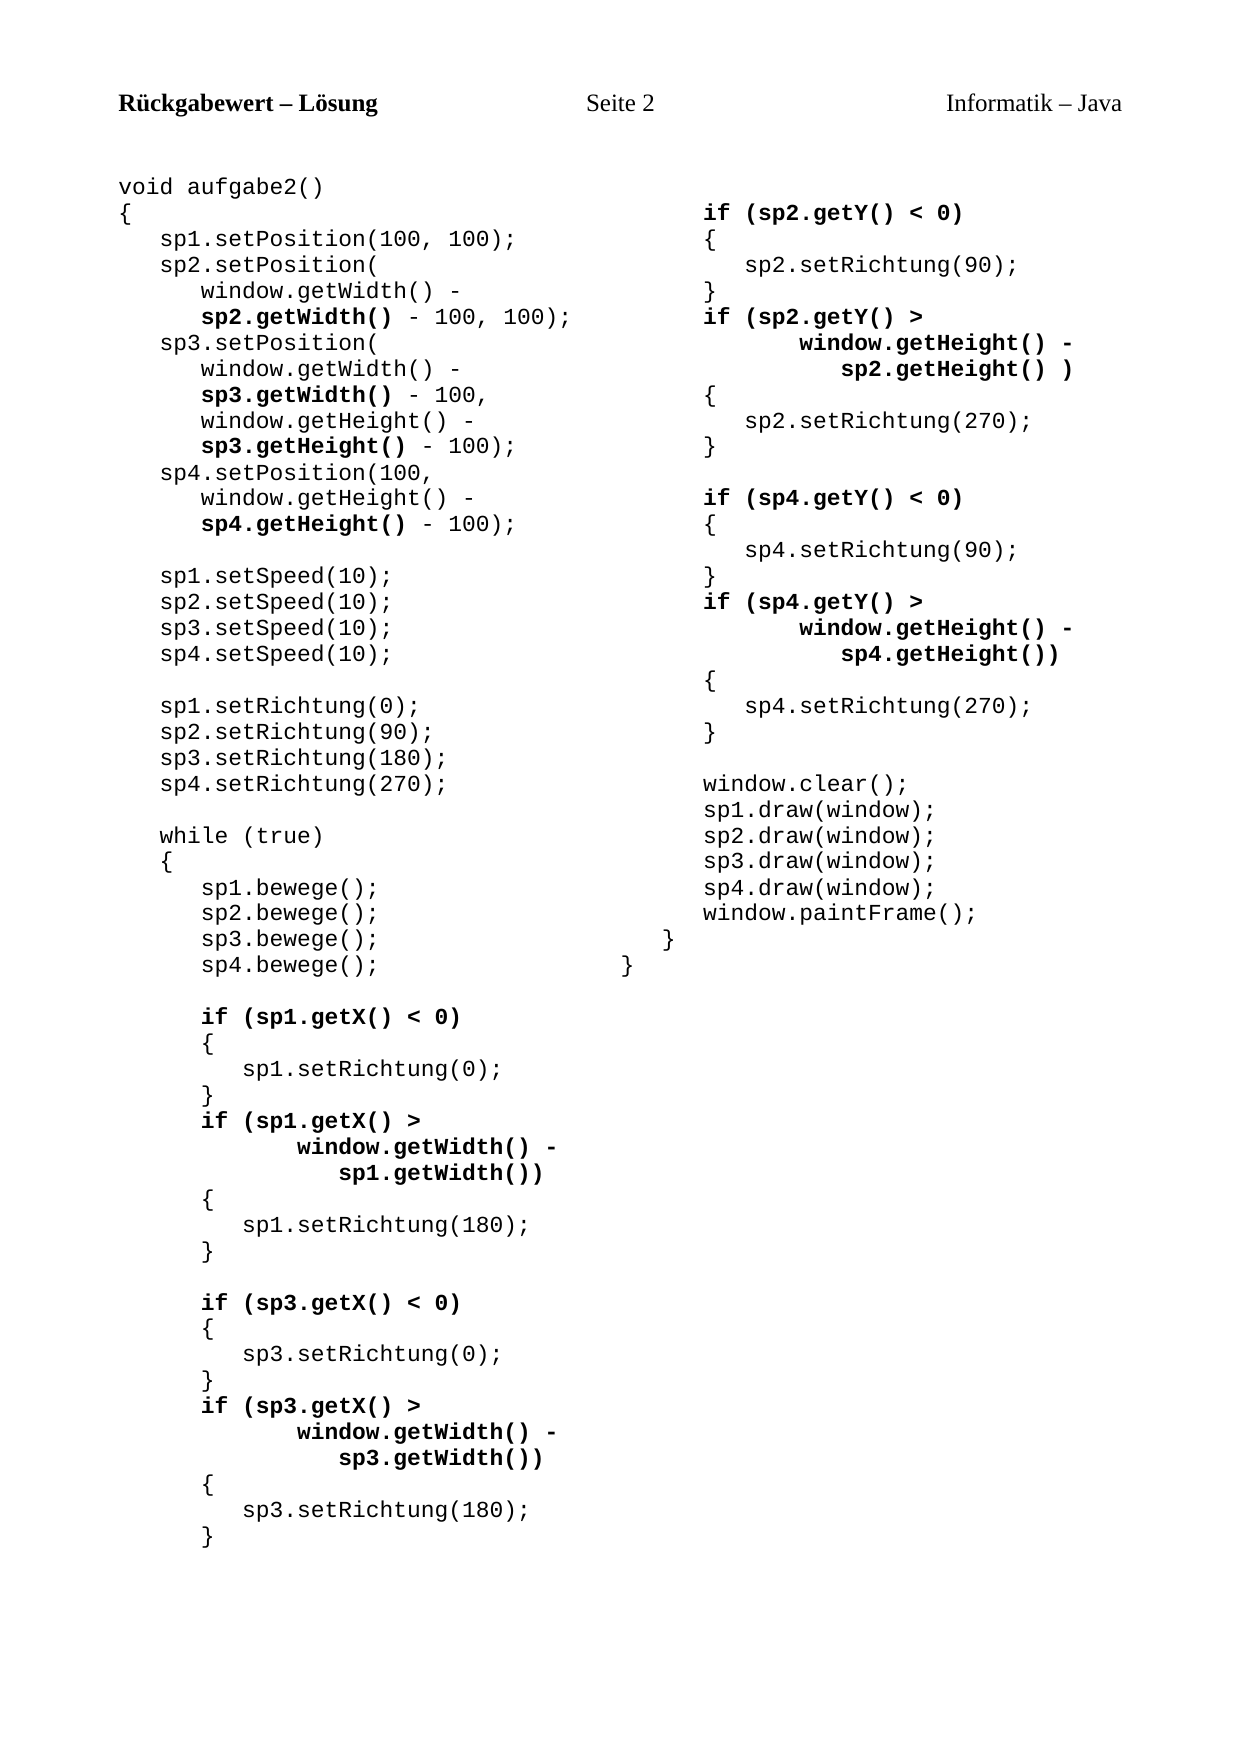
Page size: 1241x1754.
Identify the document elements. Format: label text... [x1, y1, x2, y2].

table_header if (sp2.getY() < 0) { sp2.setRichtung(90); } if (sp2.getY() > window.getHeight() - sp2.getHeight() ) { sp2.setRichtung(270); } if (sp4.getY() < 0) { sp4.setRichtung(90); } if (sp4.getY() > window.getHeight() - sp4.getHeight()) { sp4.setRichtung(270); } window.clear(); sp1.draw(window); sp2.draw(window); sp3.draw(window); sp4.draw(window); window.paintFrame(); } } [620, 176, 1123, 1576]
table_header void aufgabe2() { sp1.setPosition(100, 100); sp2.setPosition( window.getWidth() - sp2.getWidth() - 100, 100); sp3.setPosition( window.getWidth() - sp3.getWidth() - 100, window.getHeight() - sp3.getHeight() - 100); sp4.setPosition(100, window.getHeight() - sp4.getHeight() - 100); sp1.setSpeed(10); sp2.setSpeed(10); sp3.setSpeed(10); sp4.setSpeed(10); sp1.setRichtung(0); sp2.setRichtung(90); sp3.setRichtung(180); sp4.setRichtung(270); while (true) { sp1.bewege(); sp2.bewege(); sp3.bewege(); sp4.bewege(); if (sp1.getX() < 0) { sp1.setRichtung(0); } if (sp1.getX() > window.getWidth() - sp1.getWidth()) { sp1.setRichtung(180); } if (sp3.getX() < 0) { sp3.setRichtung(0); } if (sp3.getX() > window.getWidth() - sp3.getWidth()) { sp3.setRichtung(180); } [118, 176, 620, 1576]
